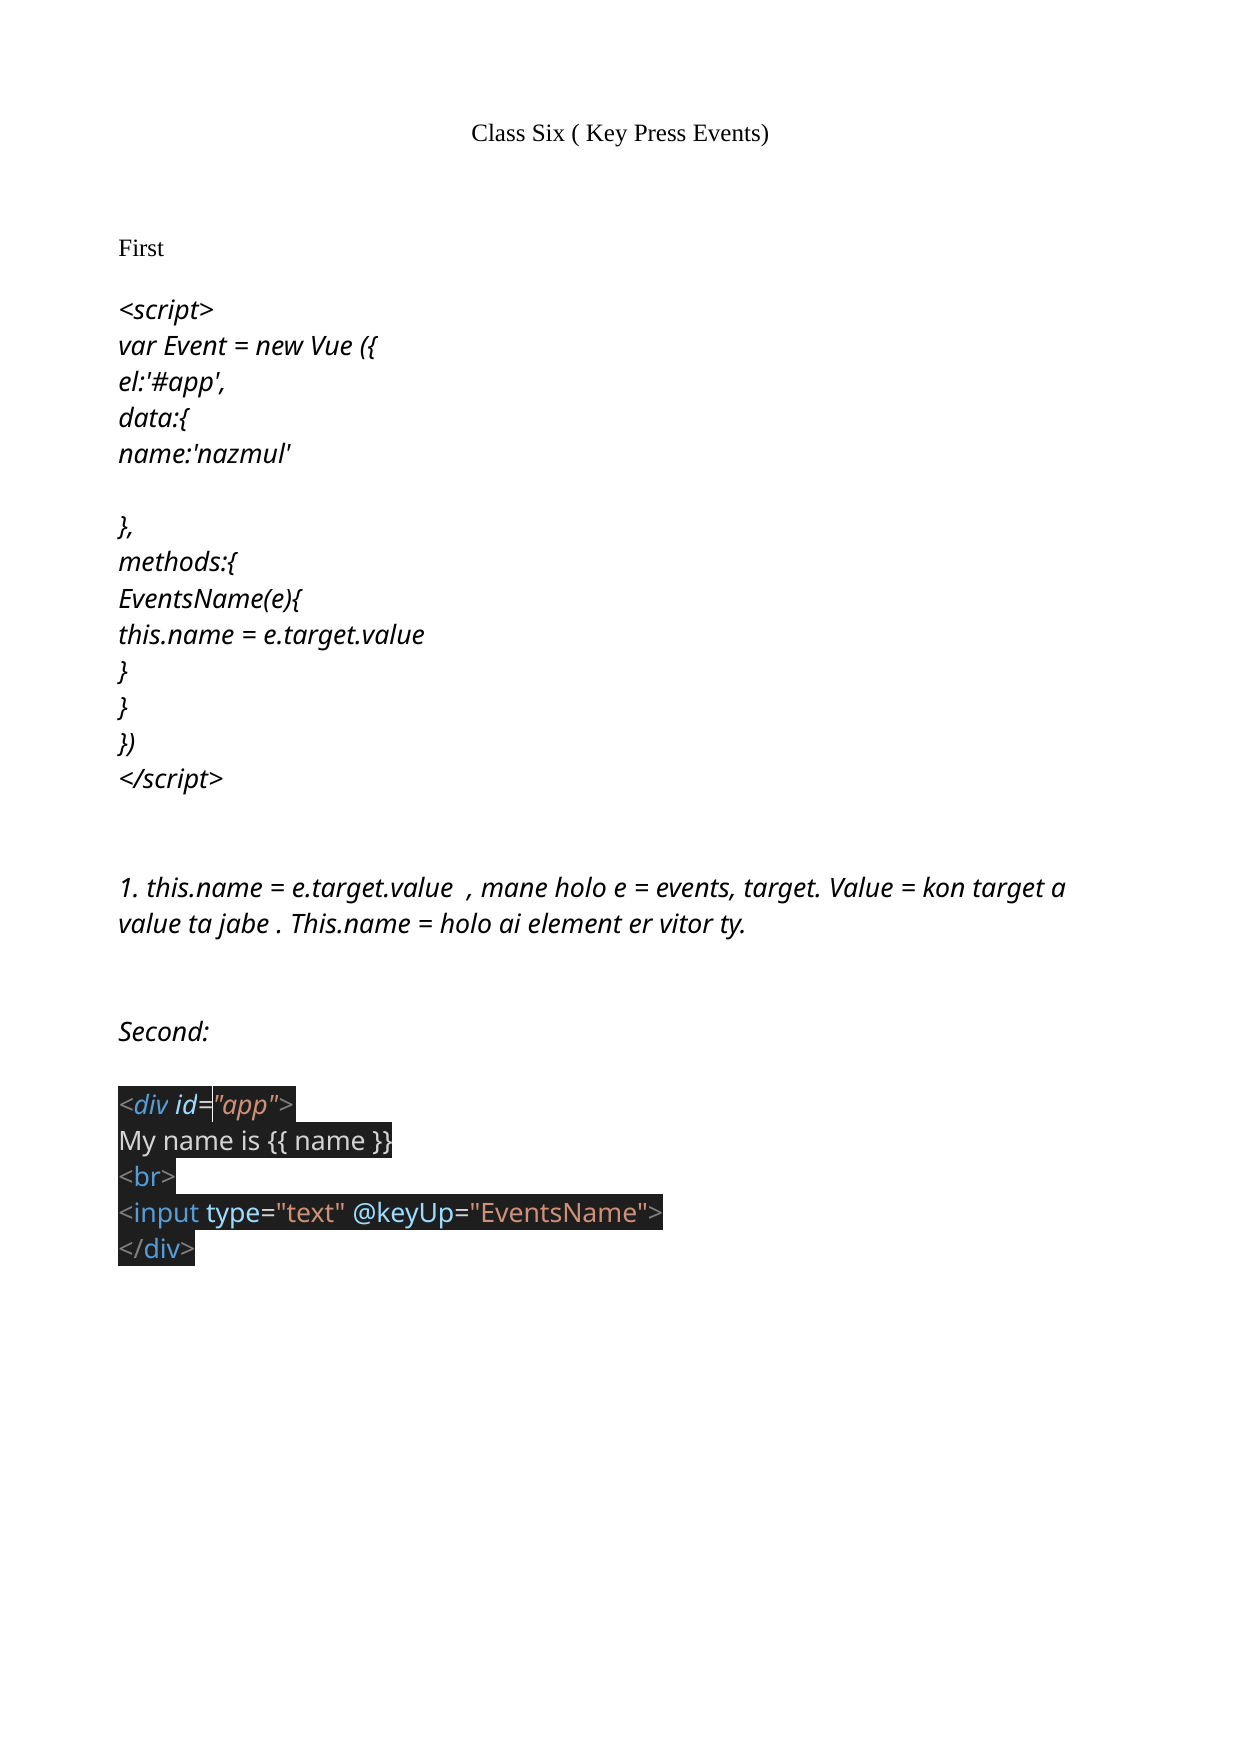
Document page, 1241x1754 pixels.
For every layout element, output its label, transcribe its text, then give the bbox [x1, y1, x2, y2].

text <div id="app"> [118, 1086, 1122, 1122]
text Class Six ( Key Press Events) [118, 118, 1122, 147]
text <br> [118, 1158, 1122, 1194]
text name:'nazmul' [118, 435, 1122, 471]
text methods:{ [118, 543, 1122, 579]
text First [118, 233, 1122, 262]
text data:{ [118, 399, 1122, 435]
text My name is {{ name }} [118, 1122, 1122, 1158]
text 1. this.name = e.target.value , mane holo e = events, target. Value = kon target a value ta jabe . This.name = holo ai element er vitor ty. [118, 869, 1122, 941]
text } [118, 652, 1122, 688]
text }) [118, 724, 1122, 760]
text <script> [118, 291, 1122, 327]
text EventsName(e){ [118, 579, 1122, 616]
text Second: [118, 1013, 1122, 1049]
text </script> [118, 760, 1122, 796]
text var Event = new Vue ({ [118, 327, 1122, 363]
text </div> [118, 1230, 1122, 1266]
text this.name = e.target.value [118, 616, 1122, 652]
text }, [118, 507, 1122, 543]
text el:'#app', [118, 363, 1122, 399]
text } [118, 688, 1122, 724]
text <input type="text" @keyUp="EventsName"> [118, 1194, 1122, 1230]
